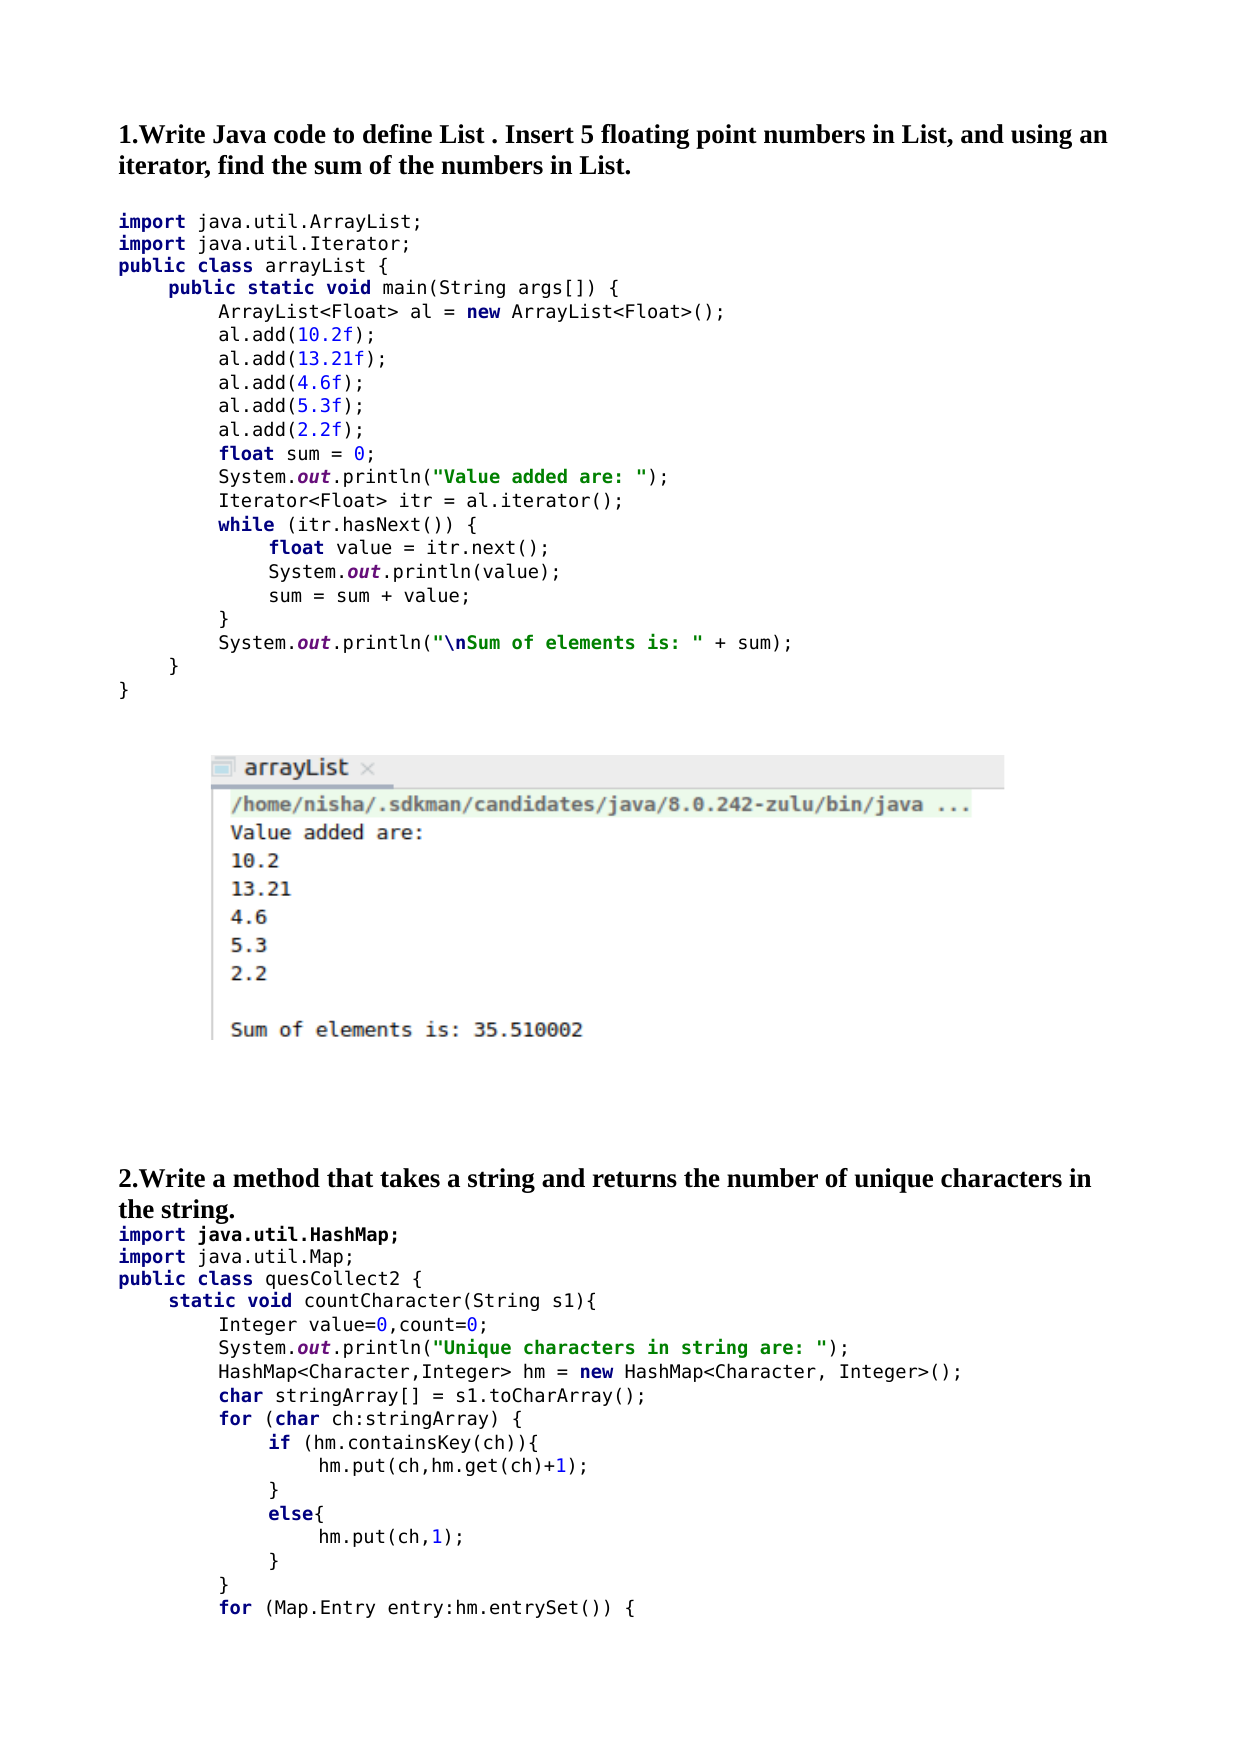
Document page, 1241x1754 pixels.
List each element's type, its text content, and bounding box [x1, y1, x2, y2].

text public static void main(String args[]) { [118, 277, 1122, 301]
text al.add(2.2f); [118, 419, 1122, 443]
text System.out.println(value); [118, 561, 1122, 584]
text char stringArray[] = s1.toCharArray(); [118, 1384, 1122, 1408]
text for (char ch:stringArray) { [118, 1408, 1122, 1432]
text hm.put(ch,1); [118, 1526, 1122, 1550]
text public class arrayList { [118, 255, 1122, 277]
text Integer value=0,count=0; [118, 1314, 1122, 1337]
text while (itr.hasNext()) { [118, 514, 1122, 537]
picture [210, 755, 1005, 1040]
text if (hm.containsKey(ch)){ [118, 1432, 1122, 1456]
text import java.util.Map; [118, 1246, 1122, 1268]
text al.add(13.21f); [118, 348, 1122, 372]
text } [118, 1550, 1122, 1574]
text al.add(10.2f); [118, 324, 1122, 348]
text } [118, 1574, 1122, 1597]
text } [118, 679, 1122, 701]
text static void countCharacter(String s1){ [118, 1290, 1122, 1314]
text 2.Write a method that takes a string and returns the number of unique characters in the string. [118, 1162, 1122, 1224]
text float value = itr.next(); [118, 537, 1122, 561]
text float sum = 0; [118, 443, 1122, 466]
text import java.util.HashMap; [118, 1224, 1122, 1246]
text hm.put(ch,hm.get(ch)+1); [118, 1456, 1122, 1479]
text import java.util.Iterator; [118, 233, 1122, 255]
text } [118, 656, 1122, 679]
text sum = sum + value; [118, 584, 1122, 608]
text Iterator<Float> itr = al.iterator(); [118, 490, 1122, 514]
text ArrayList<Float> al = new ArrayList<Float>(); [118, 301, 1122, 324]
text System.out.println("\nSum of elements is: " + sum); [118, 632, 1122, 656]
text al.add(5.3f); [118, 395, 1122, 419]
text } [118, 1479, 1122, 1503]
text 1.Write Java code to define List . Insert 5 floating point numbers in List, and using an iterator, find the sum of the numbers in List. [118, 118, 1122, 180]
text for (Map.Entry entry:hm.entrySet()) { [118, 1597, 1122, 1621]
text public class quesCollect2 { [118, 1268, 1122, 1290]
text } [118, 608, 1122, 632]
text al.add(4.6f); [118, 372, 1122, 395]
text else{ [118, 1503, 1122, 1526]
text System.out.println("Value added are: "); [118, 466, 1122, 490]
text import java.util.ArrayList; [118, 212, 1122, 233]
text HashMap<Character,Integer> hm = new HashMap<Character, Integer>(); [118, 1361, 1122, 1384]
text System.out.println("Unique characters in string are: "); [118, 1337, 1122, 1361]
